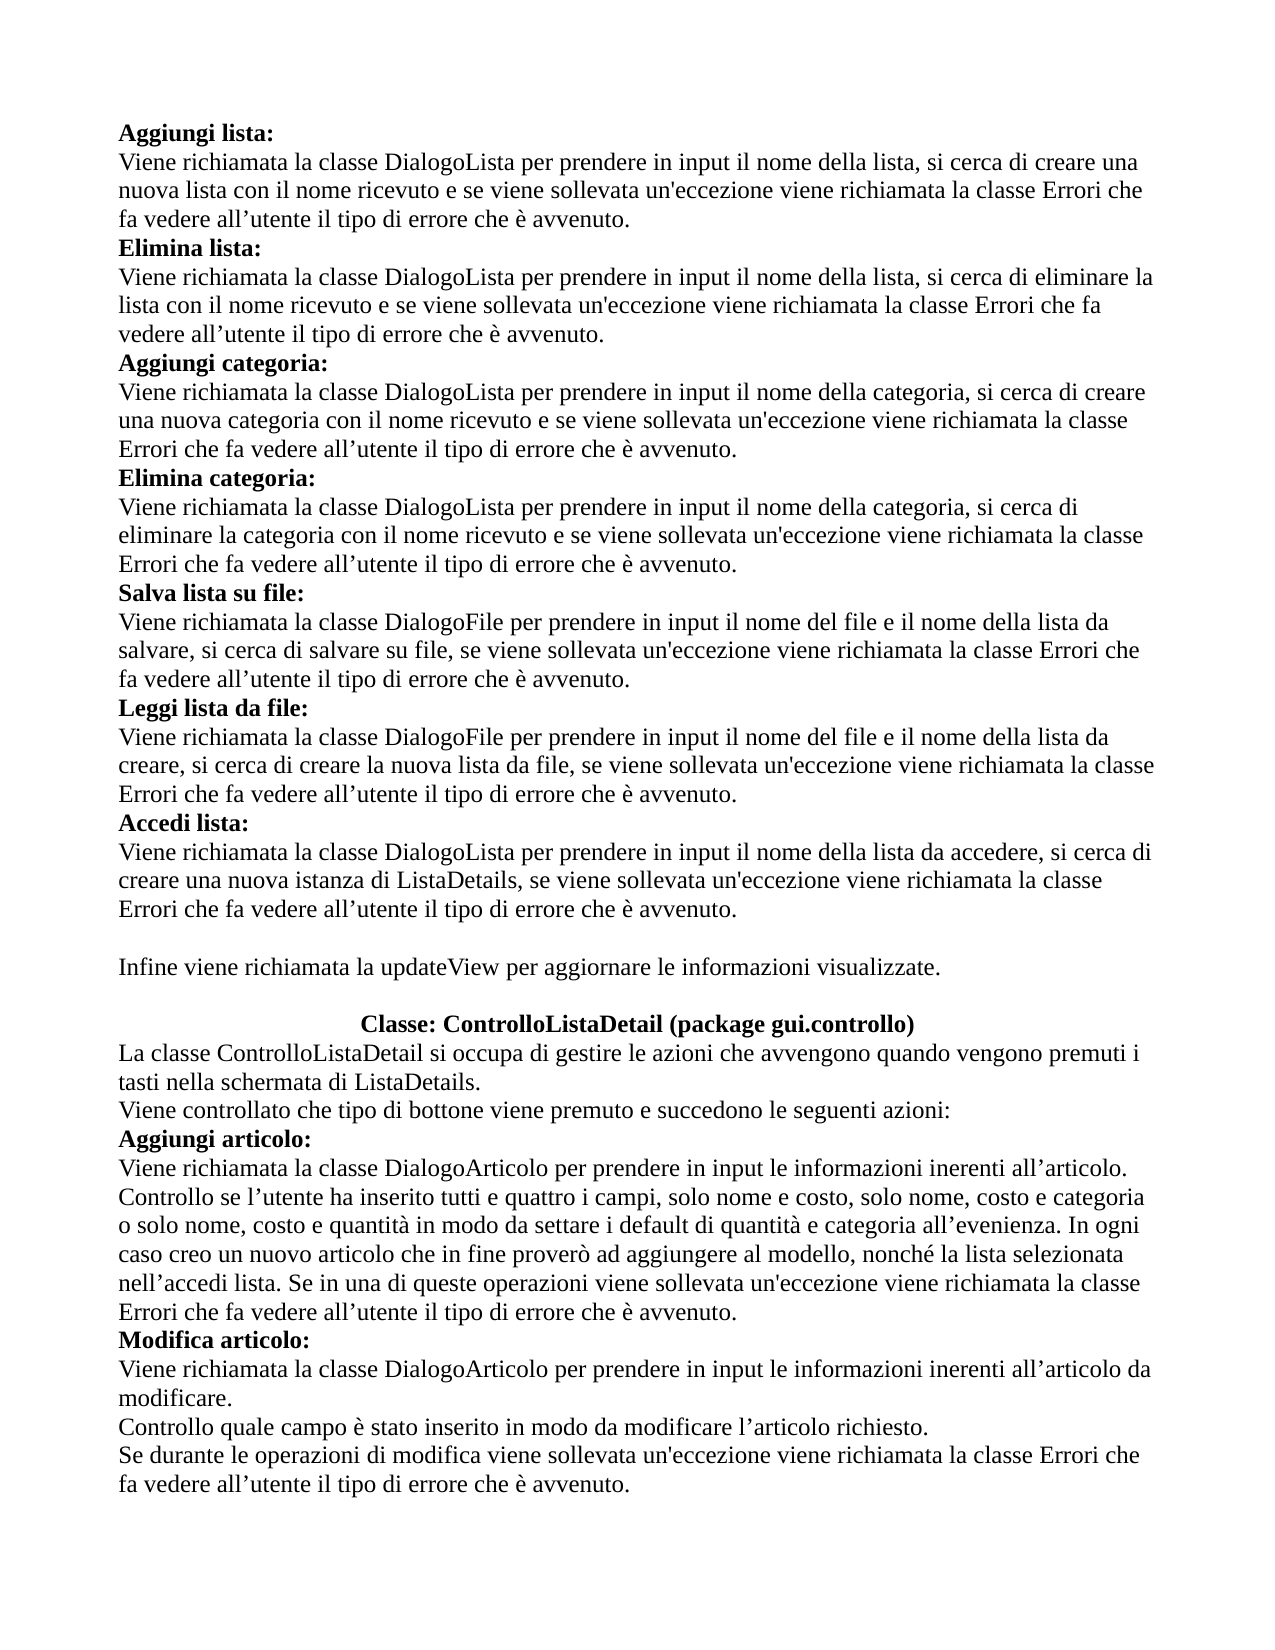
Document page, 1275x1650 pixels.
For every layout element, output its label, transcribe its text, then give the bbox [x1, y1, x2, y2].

text Infine viene richiamata la updateView per aggiornare le informazioni visualizzate. [118, 952, 1157, 981]
text Classe: ControlloListaDetail (package gui.controllo) [118, 1009, 1157, 1038]
text Aggiungi lista: [118, 118, 1157, 147]
text Se durante le operazioni di modifica viene sollevata un'eccezione viene richiamata la classe Errori che fa vedere all’utente il tipo di errore che è avvenuto. [118, 1441, 1157, 1498]
text Viene richiamata la classe DialogoLista per prendere in input il nome della categoria, si cerca di creare una nuova categoria con il nome ricevuto e se viene sollevata un'eccezione viene richiamata la classe Errori che fa vedere all’utente il tipo di errore che è avvenuto. [118, 377, 1157, 463]
text Viene richiamata la classe DialogoLista per prendere in input il nome della lista, si cerca di eliminare la lista con il nome ricevuto e se viene sollevata un'eccezione viene richiamata la classe Errori che fa vedere all’utente il tipo di errore che è avvenuto. [118, 262, 1157, 348]
text Viene richiamata la classe DialogoFile per prendere in input il nome del file e il nome della lista da creare, si cerca di creare la nuova lista da file, se viene sollevata un'eccezione viene richiamata la classe Errori che fa vedere all’utente il tipo di errore che è avvenuto. [118, 722, 1157, 808]
text Controllo quale campo è stato inserito in modo da modificare l’articolo richiesto. [118, 1412, 1157, 1441]
text Elimina lista: [118, 233, 1157, 262]
text Leggi lista da file: [118, 693, 1157, 722]
text Aggiungi categoria: [118, 348, 1157, 377]
text Viene richiamata la classe DialogoArticolo per prendere in input le informazioni inerenti all’articolo da modificare. [118, 1354, 1157, 1412]
text Controllo se l’utente ha inserito tutti e quattro i campi, solo nome e costo, solo nome, costo e categoria o solo nome, costo e quantità in modo da settare i default di quantità e categoria all’evenienza. In ogni caso creo un nuovo articolo che in fine proverò ad aggiungere al modello, nonché la lista selezionata nell’accedi lista. Se in una di queste operazioni viene sollevata un'eccezione viene richiamata la classe Errori che fa vedere all’utente il tipo di errore che è avvenuto. [118, 1182, 1157, 1326]
text Aggiungi articolo: [118, 1124, 1157, 1153]
text Viene richiamata la classe DialogoArticolo per prendere in input le informazioni inerenti all’articolo. [118, 1153, 1157, 1182]
text Elimina categoria: [118, 463, 1157, 492]
text Viene richiamata la classe DialogoLista per prendere in input il nome della lista, si cerca di creare una nuova lista con il nome ricevuto e se viene sollevata un'eccezione viene richiamata la classe Errori che fa vedere all’utente il tipo di errore che è avvenuto. [118, 147, 1157, 233]
text Viene richiamata la classe DialogoFile per prendere in input il nome del file e il nome della lista da salvare, si cerca di salvare su file, se viene sollevata un'eccezione viene richiamata la classe Errori che fa vedere all’utente il tipo di errore che è avvenuto. [118, 607, 1157, 693]
text Accedi lista: [118, 808, 1157, 837]
text Modifica articolo: [118, 1326, 1157, 1354]
text Viene controllato che tipo di bottone viene premuto e succedono le seguenti azioni: [118, 1096, 1157, 1124]
text Salva lista su file: [118, 578, 1157, 607]
text Viene richiamata la classe DialogoLista per prendere in input il nome della lista da accedere, si cerca di creare una nuova istanza di ListaDetails, se viene sollevata un'eccezione viene richiamata la classe Errori che fa vedere all’utente il tipo di errore che è avvenuto. [118, 837, 1157, 923]
text La classe ControlloListaDetail si occupa di gestire le azioni che avvengono quando vengono premuti i tasti nella schermata di ListaDetails. [118, 1038, 1157, 1096]
text Viene richiamata la classe DialogoLista per prendere in input il nome della categoria, si cerca di eliminare la categoria con il nome ricevuto e se viene sollevata un'eccezione viene richiamata la classe Errori che fa vedere all’utente il tipo di errore che è avvenuto. [118, 492, 1157, 578]
